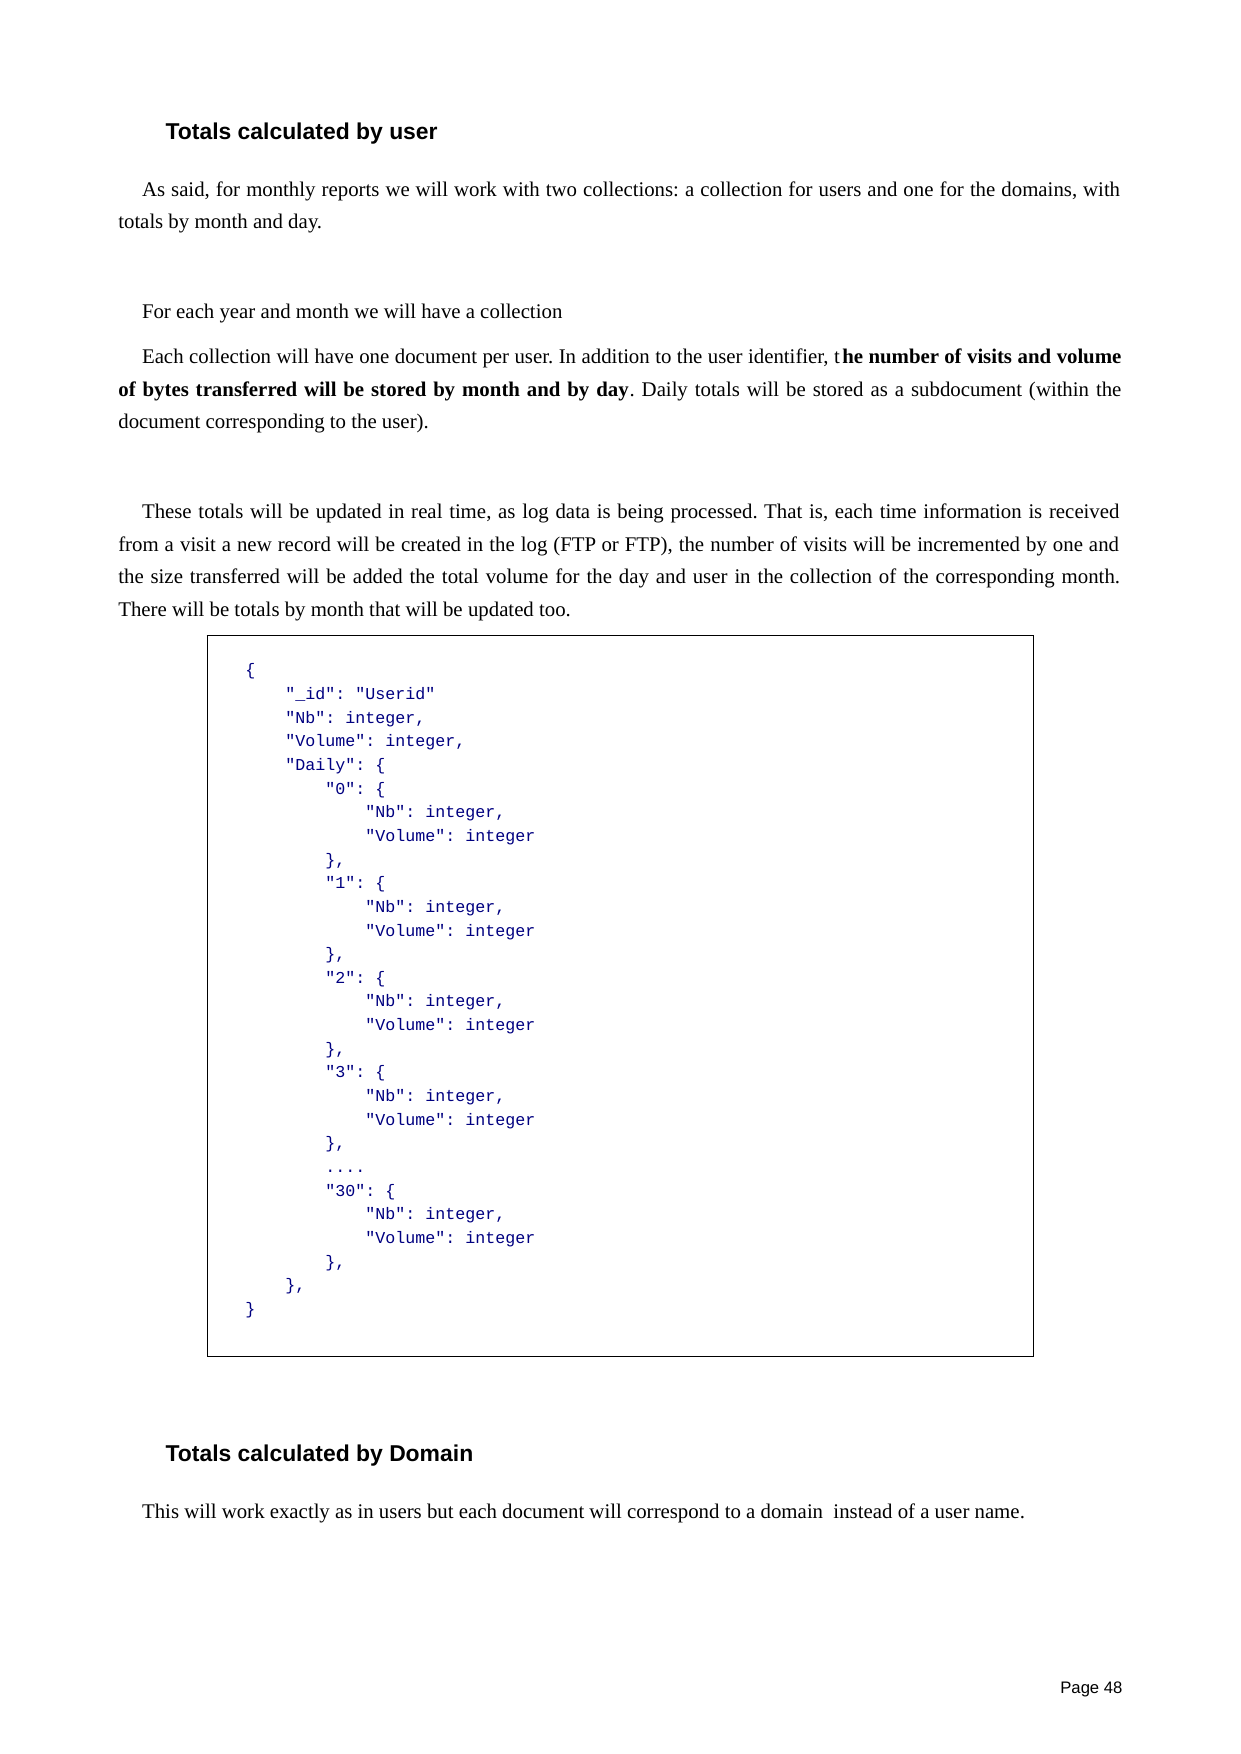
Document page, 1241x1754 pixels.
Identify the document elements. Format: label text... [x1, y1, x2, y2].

text } [208, 1273, 1033, 1356]
text "Volume": integer [208, 1202, 1033, 1226]
text "_id": "Userid" [208, 659, 1033, 682]
text }, [208, 1226, 1033, 1250]
subtitle Totals calculated by Domain [165, 1440, 1122, 1467]
text "0": { [208, 753, 1033, 777]
text "Daily": { [208, 729, 1033, 753]
text { [208, 636, 1033, 659]
text }, [208, 919, 1033, 942]
text "Nb": integer, [208, 871, 1033, 895]
text "Nb": integer, [208, 777, 1033, 801]
text "2": { [208, 942, 1033, 966]
text "1": { [208, 848, 1033, 871]
text "30": { [208, 1155, 1033, 1179]
text As said, for monthly reports we will work with two collections: a collection for users and one for the domains, with totals by month and day. [118, 170, 1122, 235]
text "Nb": integer, [208, 1061, 1033, 1084]
text "Nb": integer, [208, 682, 1033, 706]
text For each year and month we will have a collection [118, 292, 1122, 325]
text }, [208, 1013, 1033, 1037]
text }, [208, 1250, 1033, 1273]
text Each collection will have one document per user. In addition to the user identifier, the number of visits and volume of bytes transferred will be stored by month and by day. Daily totals will be stored as a subdocument (within the document corresponding to the user). [118, 337, 1122, 435]
text }, [208, 824, 1033, 848]
text "3": { [208, 1037, 1033, 1061]
text These totals will be updated in real time, as log data is being processed. That is, each time information is received from a visit a new record will be created in the log (FTP or FTP), the number of visits will be incremented by one and the size transferred will be added the total volume for the day and user in the collection of the corresponding month. There will be totals by month that will be updated too. [118, 492, 1122, 622]
text "Volume": integer [208, 1084, 1033, 1108]
text "Volume": integer [208, 895, 1033, 919]
text .... [208, 1132, 1033, 1155]
subtitle Totals calculated by user [165, 118, 1122, 144]
text }, [208, 1108, 1033, 1132]
text "Volume": integer, [208, 706, 1033, 729]
text "Nb": integer, [208, 966, 1033, 990]
text "Nb": integer, [208, 1179, 1033, 1202]
text This will work exactly as in users but each document will correspond to a domain instead of a user name. [118, 1492, 1122, 1524]
text "Volume": integer [208, 990, 1033, 1013]
text "Volume": integer [208, 801, 1033, 824]
